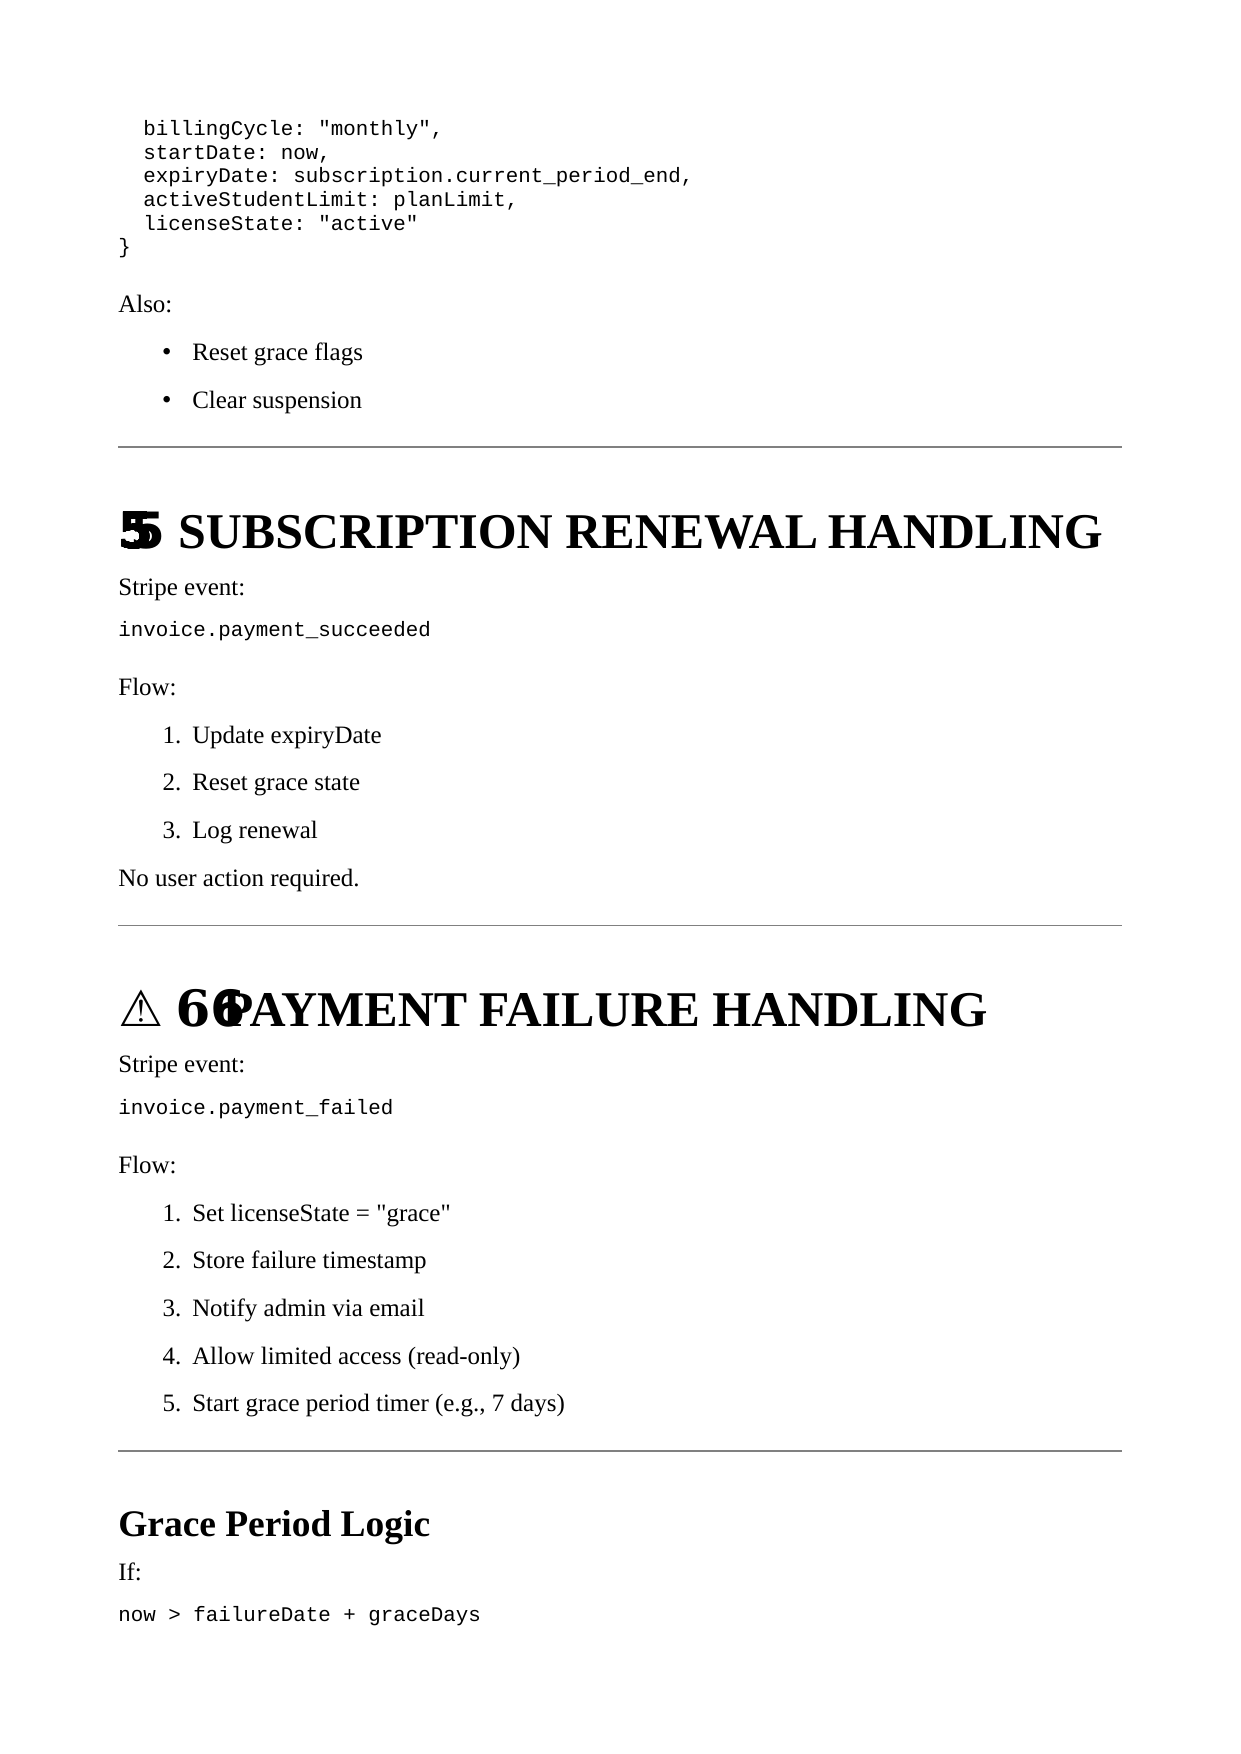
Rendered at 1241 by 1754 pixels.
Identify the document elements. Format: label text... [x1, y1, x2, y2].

text Also: [118, 289, 1122, 318]
text If: [118, 1557, 1122, 1585]
text } [118, 236, 1122, 260]
subtitle ⚠ 6️⃣ PAYMENT FAILURE HANDLING [118, 979, 1122, 1037]
text expiryDate: subscription.current_period_end, [118, 165, 1122, 189]
list Update expiryDate [162, 720, 1122, 749]
text now > failureDate + graceDays [118, 1604, 1122, 1628]
list Store failure timestamp [162, 1246, 1122, 1274]
list Set licenseState = "grace" [162, 1198, 1122, 1227]
text licenseState: "active" [118, 213, 1122, 236]
text invoice.payment_failed [118, 1097, 1122, 1121]
text invoice.payment_succeeded [118, 619, 1122, 643]
subtitle Grace Period Logic [118, 1501, 1122, 1544]
subtitle 🔄 5️⃣ SUBSCRIPTION RENEWAL HANDLING [118, 502, 1122, 559]
text Flow: [118, 1150, 1122, 1179]
text Flow: [118, 672, 1122, 701]
list Start grace period timer (e.g., 7 days) [162, 1388, 1122, 1417]
list Reset grace flags [162, 337, 1122, 366]
list Notify admin via email [162, 1293, 1122, 1322]
text Stripe event: [118, 572, 1122, 600]
text activeStudentLimit: planLimit, [118, 189, 1122, 213]
text billingCycle: "monthly", [118, 118, 1122, 142]
list Allow limited access (read-only) [162, 1341, 1122, 1369]
text No user action required. [118, 863, 1122, 891]
text Stripe event: [118, 1049, 1122, 1078]
text startDate: now, [118, 142, 1122, 165]
list Clear suspension [162, 385, 1122, 413]
list Reset grace state [162, 767, 1122, 796]
list Log renewal [162, 815, 1122, 844]
